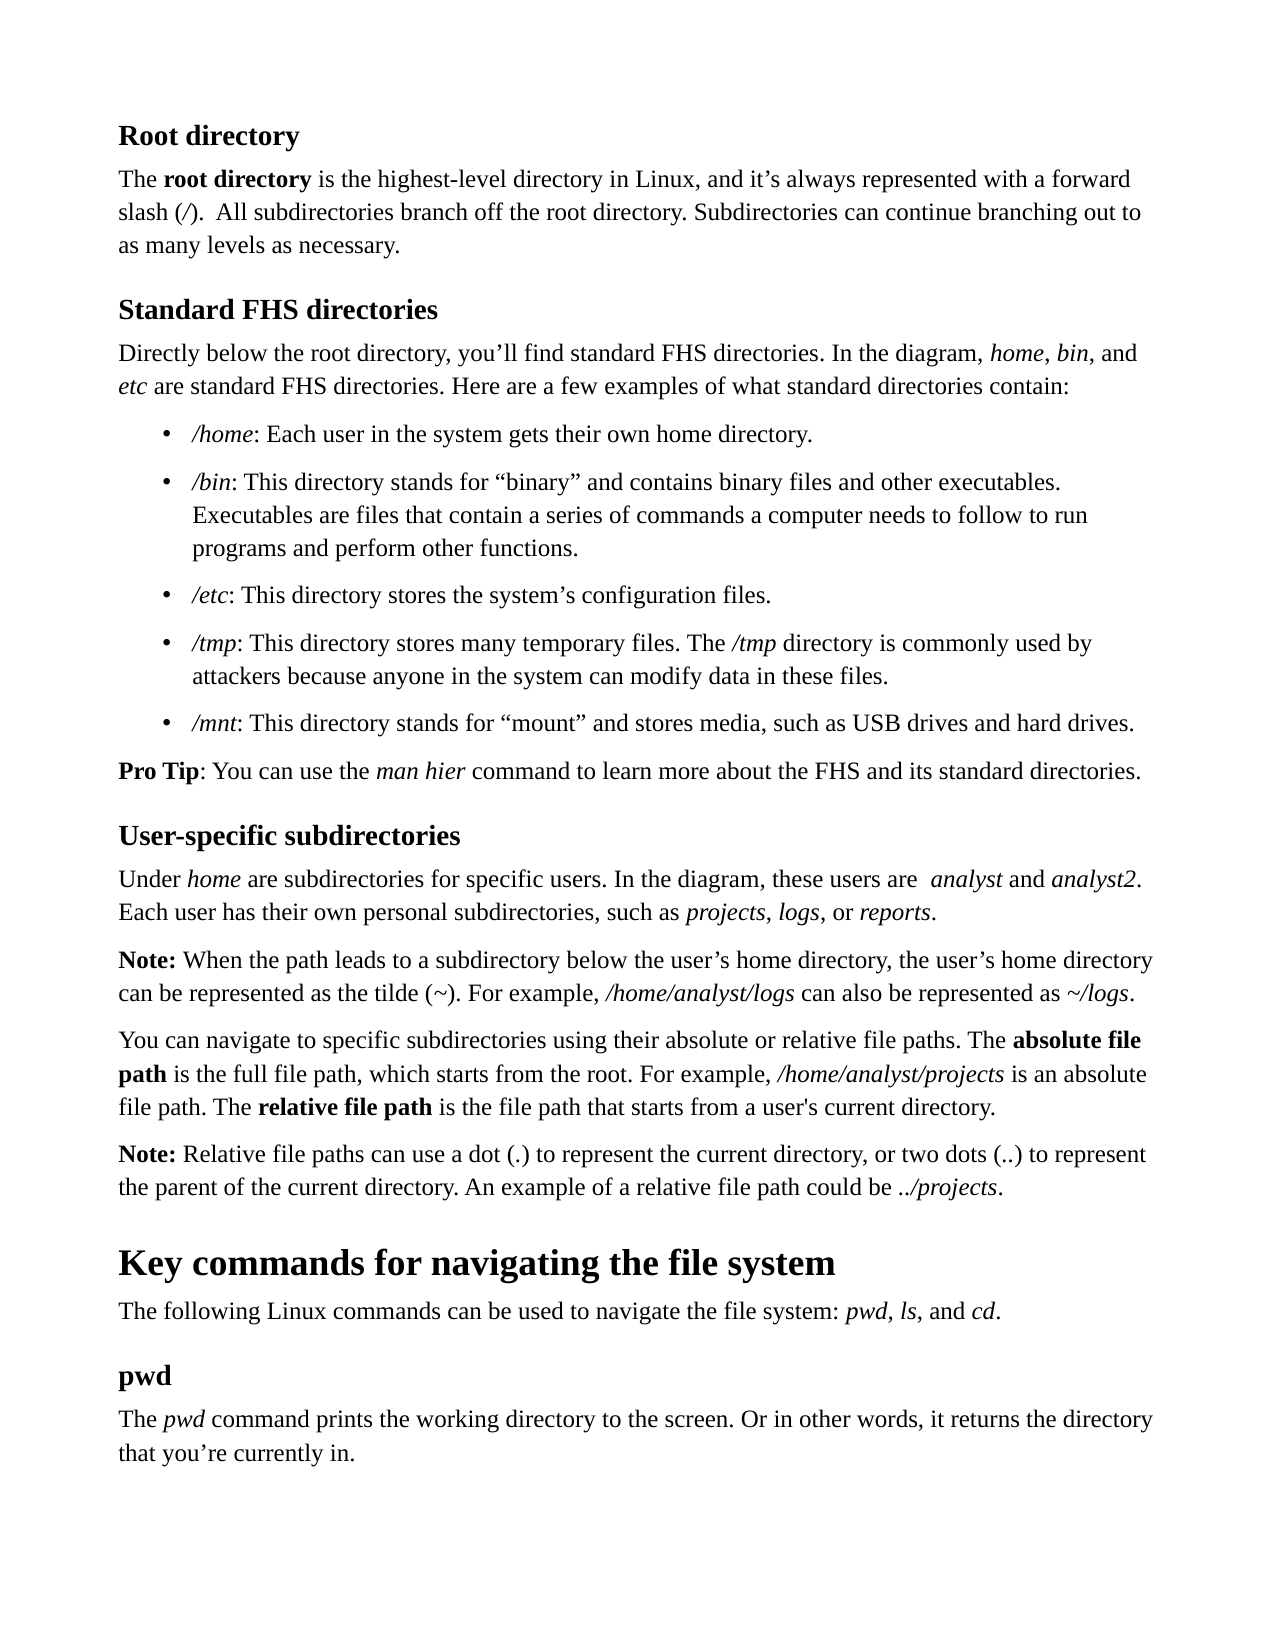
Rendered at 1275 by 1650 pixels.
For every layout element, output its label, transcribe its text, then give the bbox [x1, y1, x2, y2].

text Pro Tip: You can use the man hier command to learn more about the FHS and its standard directories. [118, 756, 1157, 785]
list /etc: This directory stores the system’s configuration files. [162, 580, 1157, 609]
list /home: Each user in the system gets their own home directory. [162, 419, 1157, 448]
text Note: When the path leads to a subdirectory below the user’s home directory, the user’s home directory can be represented as the tilde (~). For example, /home/analyst/logs can also be represented as ~/logs. [118, 945, 1157, 1007]
text Note: Relative file paths can use a dot (.) to represent the current directory, or two dots (..) to represent the parent of the current directory. An example of a relative file path could be ../projects. [118, 1139, 1157, 1201]
subtitle Key commands for navigating the file system [118, 1241, 1157, 1284]
list /bin: This directory stands for “binary” and contains binary files and other executables. Executables are files that contain a series of commands a computer needs to follow to run programs and perform other functions. [162, 467, 1157, 561]
text The pwd command prints the working directory to the screen. Or in other words, it returns the directory that you’re currently in. [118, 1404, 1157, 1466]
subtitle pwd [118, 1358, 1157, 1392]
subtitle User-specific subdirectories [118, 818, 1157, 852]
text The following Linux commands can be used to navigate the file system: pwd, ls, and cd. [118, 1296, 1157, 1325]
text The root directory is the highest-level directory in Linux, and it’s always represented with a forward slash (/). All subdirectories branch off the root directory. Subdirectories can continue branching out to as many levels as necessary. [118, 164, 1157, 259]
list /tmp: This directory stores many temporary files. The /tmp directory is commonly used by attackers because anyone in the system can modify data in these files. [162, 628, 1157, 690]
subtitle Standard FHS directories [118, 292, 1157, 326]
list /mnt: This directory stands for “mount” and stores media, such as USB drives and hard drives. [162, 708, 1157, 737]
text Directly below the root directory, you’ll find standard FHS directories. In the diagram, home, bin, and etc are standard FHS directories. Here are a few examples of what standard directories contain: [118, 338, 1157, 400]
text Under home are subdirectories for specific users. In the diagram, these users are analyst and analyst2. Each user has their own personal subdirectories, such as projects, logs, or reports. [118, 864, 1157, 926]
text You can navigate to specific subdirectories using their absolute or relative file paths. The absolute file path is the full file path, which starts from the root. For example, /home/analyst/projects is an absolute file path. The relative file path is the file path that starts from a user's current directory. [118, 1026, 1157, 1120]
subtitle Root directory [118, 118, 1157, 152]
